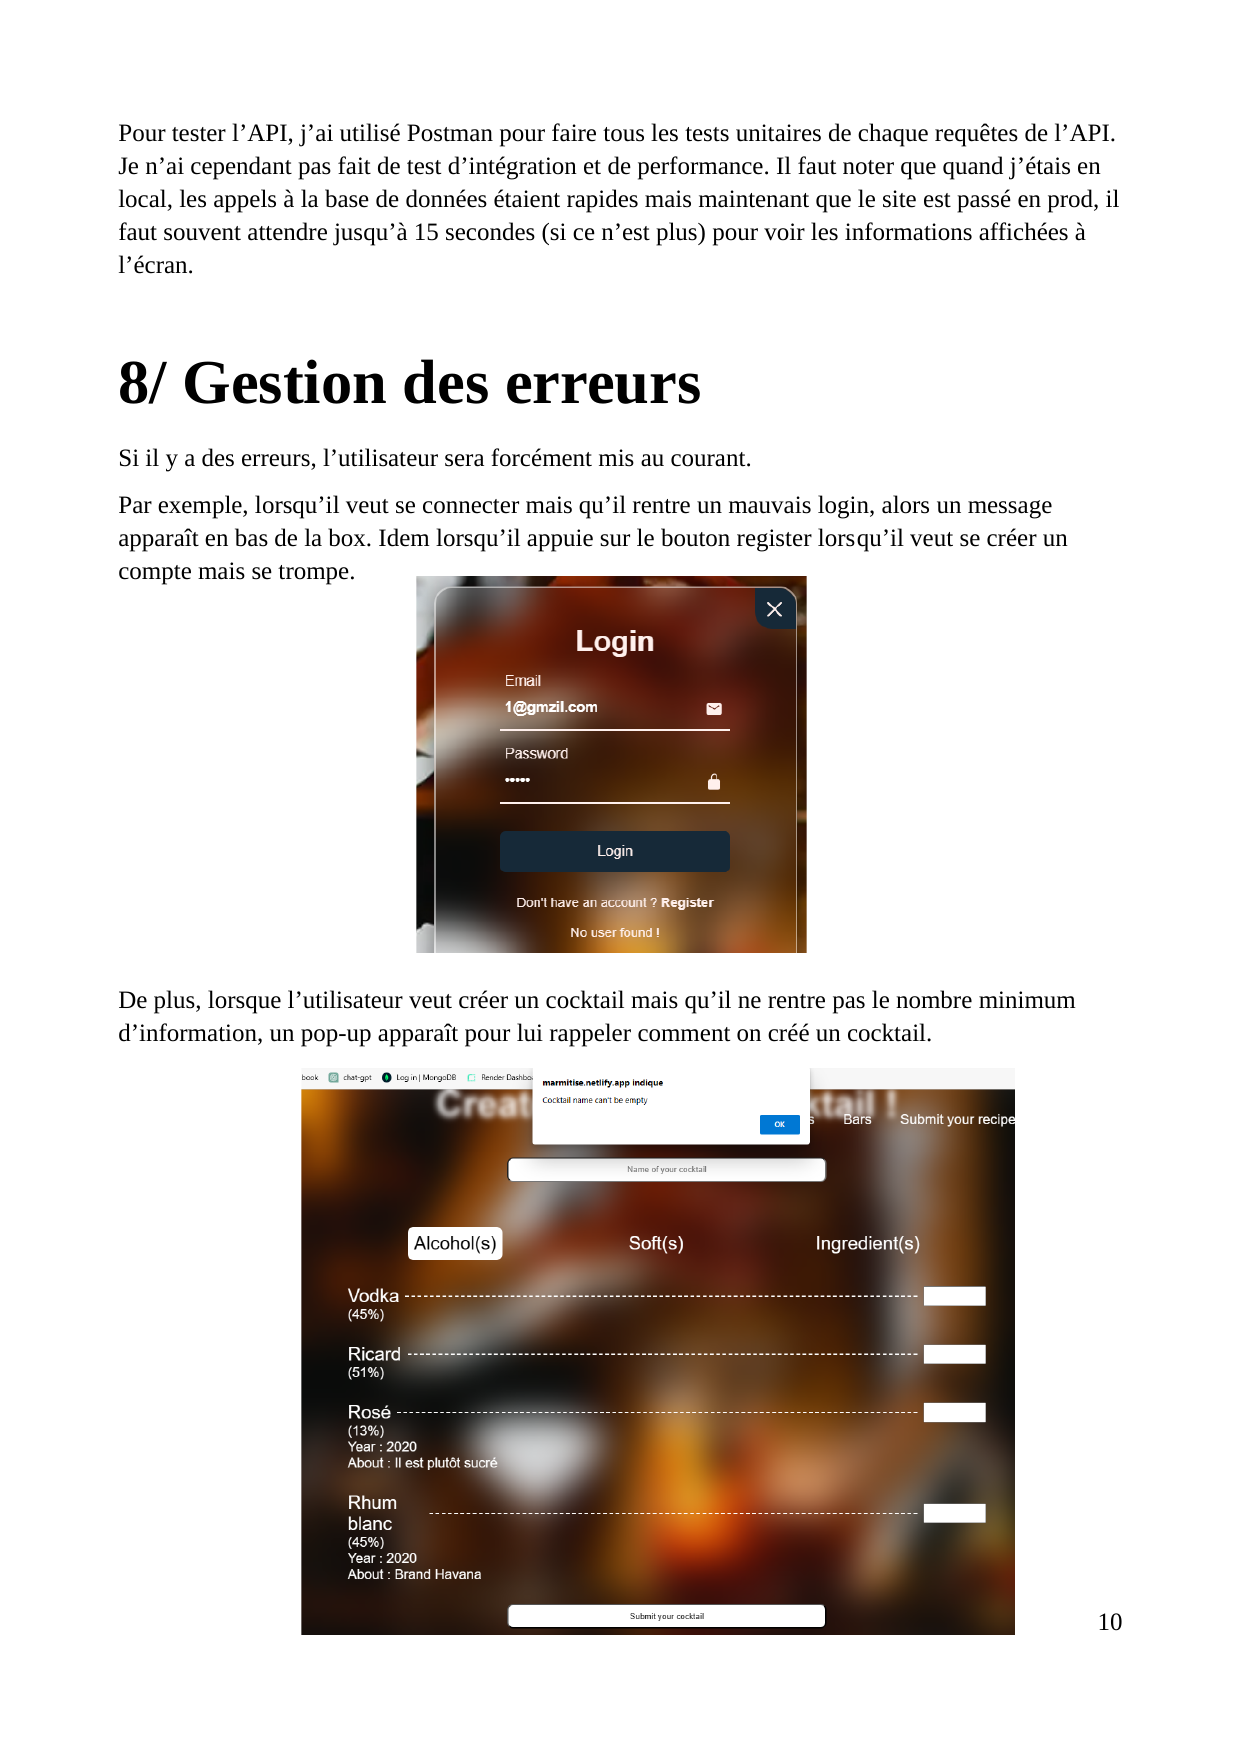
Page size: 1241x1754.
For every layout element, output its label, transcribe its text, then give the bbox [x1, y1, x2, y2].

text Pour tester l’API, j’ai utilisé Postman pour faire tous les tests unitaires de chaque requêtes de l’API. Je n’ai cependant pas fait de test d’intégration et de performance. Il faut noter que quand j’étais en local, les appels à la base de données étaient rapides mais maintenant que le site est passé en prod, il faut souvent attendre jusqu’à 15 secondes (si ce n’est plus) pour voir les informations affichées à l’écran. [118, 118, 1122, 279]
text Si il y a des erreurs, l’utilisateur sera forcément mis au courant. [118, 443, 1122, 471]
picture [301, 1068, 1015, 1635]
text De plus, lorsque l’utilisateur veut créer un cocktail mais qu’il ne rentre pas le nombre minimum d’information, un pop-up apparaît pour lui rappeler comment on créé un cocktail. [118, 985, 1122, 1047]
text Par exemple, lorsqu’il veut se connecter mais qu’il rentre un mauvais login, alors un message apparaît en bas de la box. Idem lorsqu’il appuie sur le bouton register lors qu’il veut se créer un compte mais se trompe. [118, 490, 1122, 585]
text 8/ Gestion des erreurs [118, 345, 1122, 417]
picture [416, 576, 807, 953]
